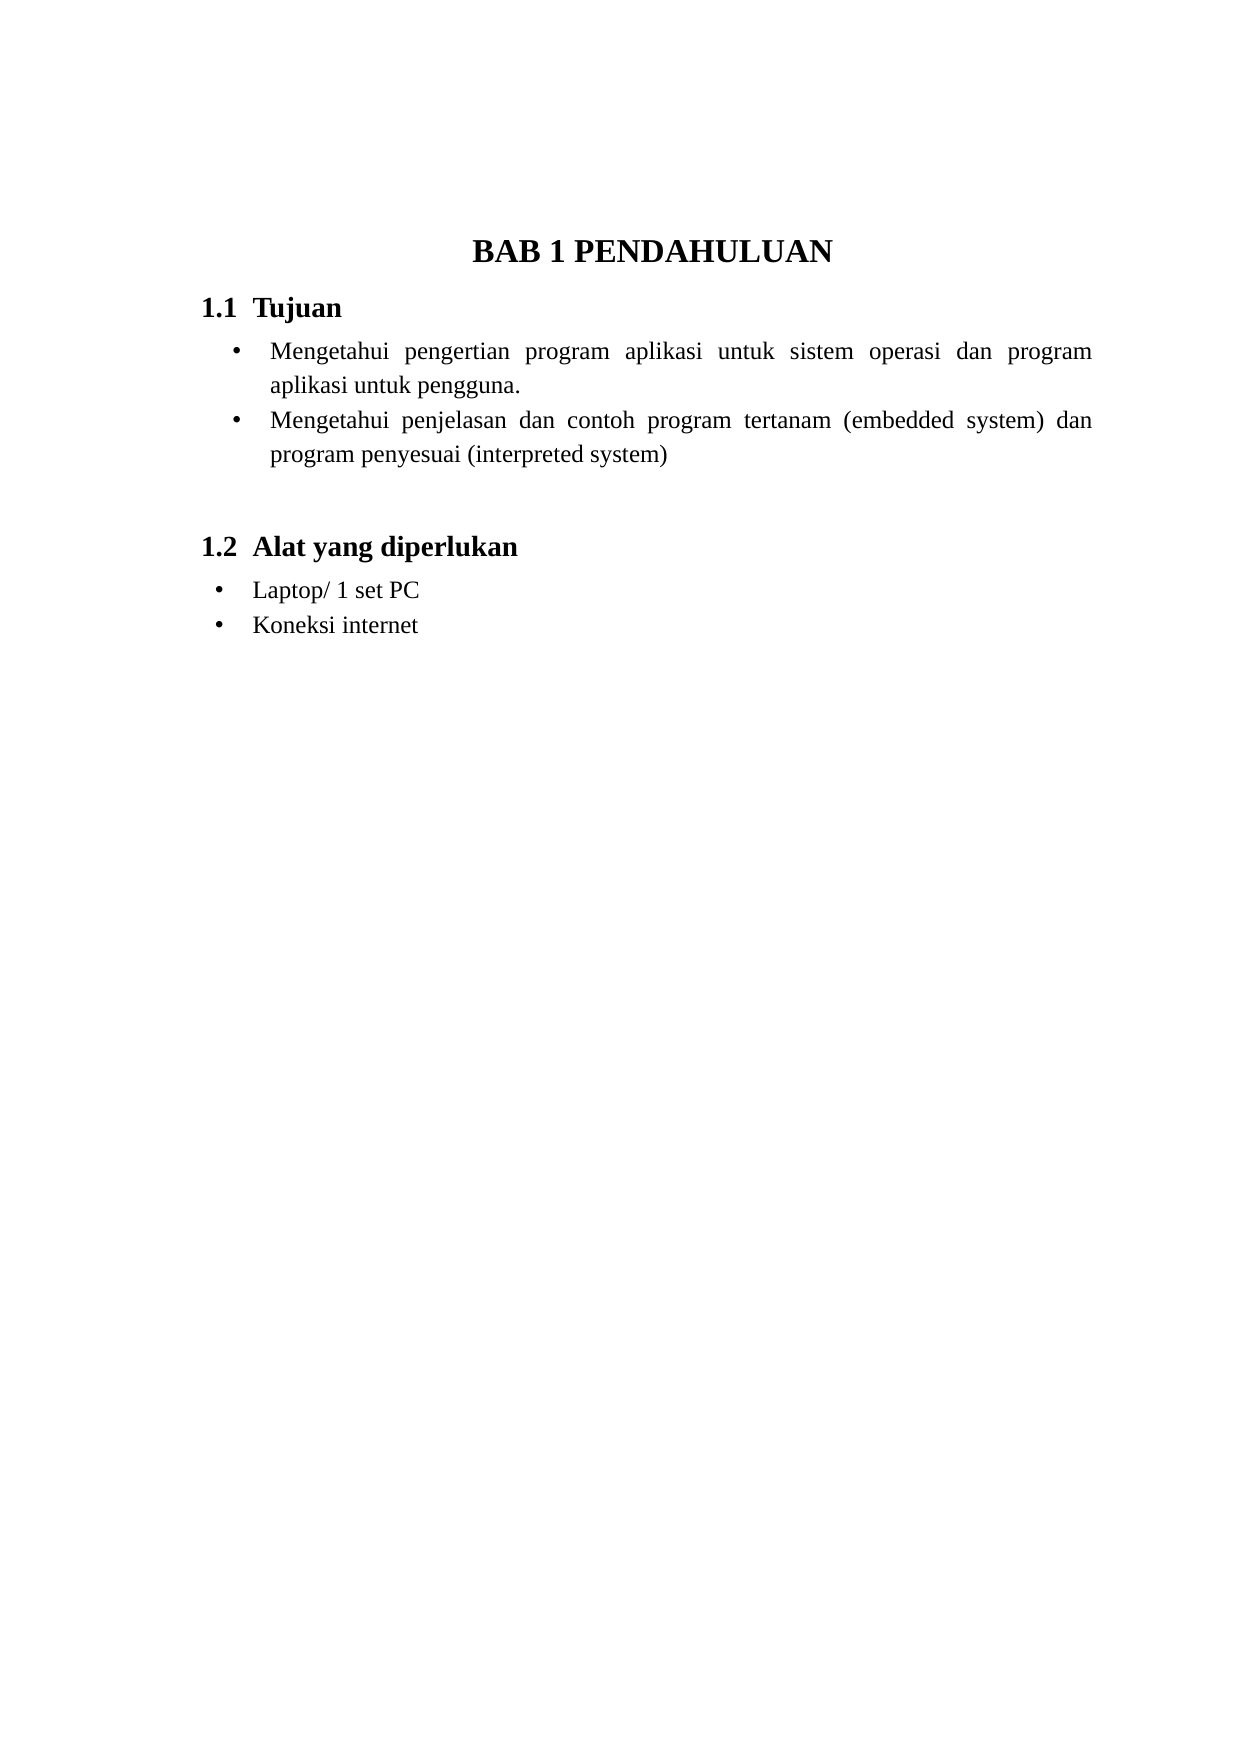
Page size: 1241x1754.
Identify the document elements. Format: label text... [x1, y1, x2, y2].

subtitle Tujuan [201, 290, 1093, 323]
list Koneksi internet [215, 610, 1093, 638]
list Mengetahui penjelasan dan contoh program tertanam (embedded system) dan program penyesuai (interpreted system) [232, 405, 1093, 468]
subtitle BAB 1 PENDAHULUAN [177, 231, 1093, 269]
list Laptop/ 1 set PC [215, 575, 1093, 604]
subtitle Alat yang diperlukan [201, 529, 1093, 563]
list Mengetahui pengertian program aplikasi untuk sistem operasi dan program aplikasi untuk pengguna. [232, 336, 1093, 399]
